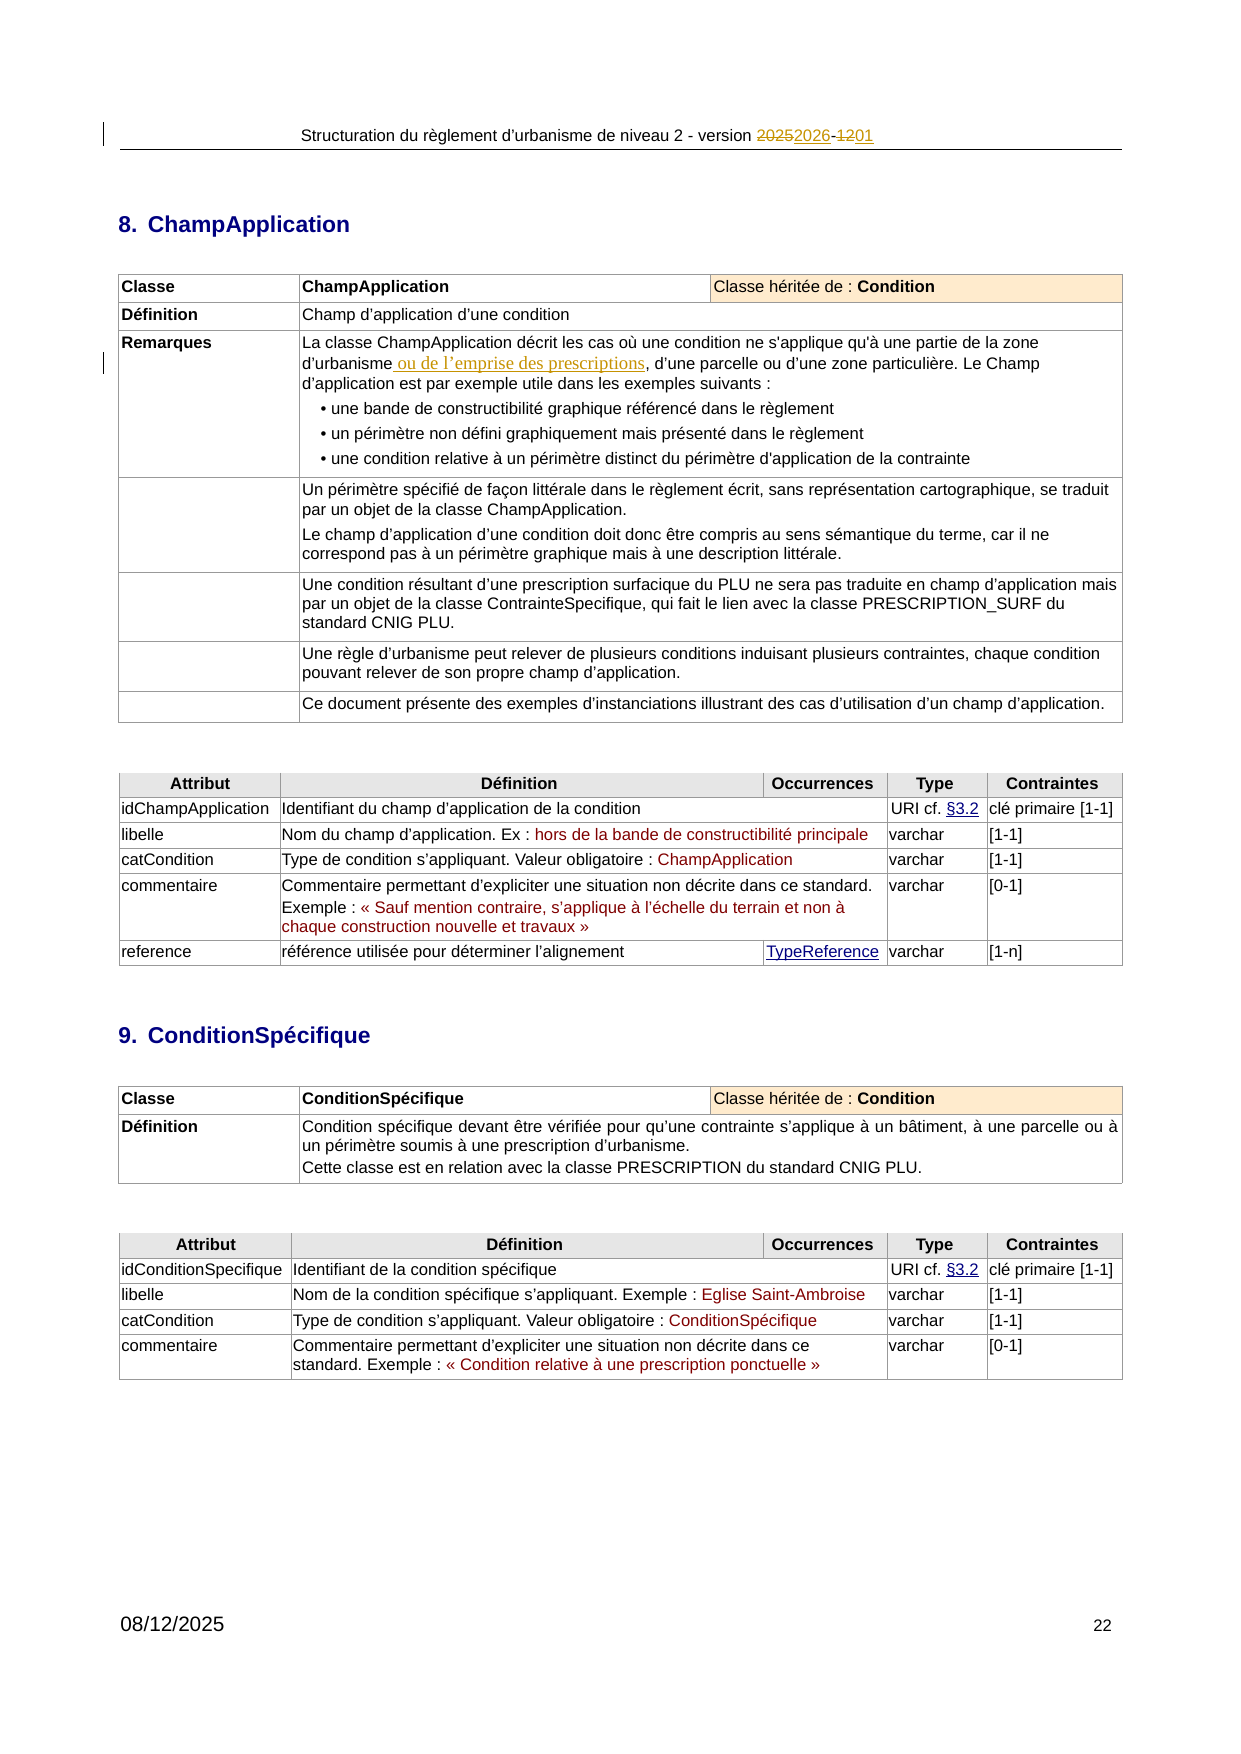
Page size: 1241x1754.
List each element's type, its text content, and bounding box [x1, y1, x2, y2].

table_cell [0-1] [988, 874, 1122, 940]
table_cell Champ d’application d’une condition [300, 303, 1122, 330]
table_cell [119, 692, 299, 722]
table_cell idChampApplication [120, 798, 280, 822]
table_header Classe [119, 275, 299, 302]
table_header Classe [119, 1087, 299, 1114]
table_cell varchar [888, 1310, 987, 1334]
table_cell clé primaire [1-1] [988, 798, 1122, 822]
table_cell Ce document présente des exemples d’instanciations illustrant des cas d’utilisation d’un champ d’application. [300, 692, 1122, 722]
table_cell [1-1] [988, 823, 1122, 848]
table_cell Définition [119, 1115, 299, 1183]
table_header Attribut [120, 1233, 291, 1258]
table_header Définition [292, 1233, 763, 1258]
table_cell URI cf. §3.2 [888, 798, 987, 822]
table_cell Identifiant de la condition spécifique [292, 1259, 887, 1283]
table_header Classe héritée de : Condition [711, 1087, 1122, 1114]
table_cell [119, 573, 299, 641]
table_cell URI cf. §3.2 [888, 1259, 987, 1283]
table_cell varchar [888, 849, 987, 873]
table_cell varchar [888, 1335, 987, 1378]
table_header Type [888, 1233, 987, 1258]
subtitle ConditionSpécifique [118, 1022, 1122, 1049]
table_header Attribut [120, 773, 280, 797]
table_header Contraintes [988, 1233, 1122, 1258]
table_cell [1-1] [988, 1310, 1122, 1334]
table_cell Condition spécifique devant être vérifiée pour qu’une contrainte s’applique à un bâtiment, à une parcelle ou à un périmètre soumis à une prescription d’urbanisme. Cette classe est en relation avec la classe PRESCRIPTION du standard CNIG PLU. [300, 1115, 1122, 1183]
table_header Occurrences [764, 773, 887, 797]
table_cell La classe ChampApplication décrit les cas où une condition ne s'applique qu'à une partie de la zone d’urbanisme ou de l’emprise des prescriptions, d’une parcelle ou d’une zone particulière. Le Champ d’application est par exemple utile dans les exemples suivants : • une bande de constructibilité graphique référencé dans le règlement • un périmètre non défini graphiquement mais présenté dans le règlement • une condition relative à un périmètre distinct du périmètre d'application de la contrainte [300, 331, 1122, 477]
table_cell [119, 642, 299, 691]
table_cell catCondition [120, 849, 280, 873]
table_cell ‍commentaire [120, 1335, 291, 1378]
subtitle ChampApplication [118, 211, 1122, 237]
table_header Définition [281, 773, 763, 797]
table_cell Identifiant du champ d’application de la condition [281, 798, 887, 822]
table_cell Remarques [119, 331, 299, 477]
table_cell [1-1] [988, 1284, 1122, 1308]
table_cell Commentaire permettant d’expliciter une situation non décrite dans ce standard. Exemple : « Condition relative à une prescription ponctuelle » [292, 1335, 887, 1378]
table_cell [1-n] [988, 941, 1122, 965]
table_cell idConditionSpecifique [120, 1259, 291, 1283]
table_cell Nom de la condition spécifique s’appliquant. Exemple : Eglise Saint-Ambroise [292, 1284, 887, 1308]
table_cell ‍commentaire [120, 874, 280, 940]
table_header Contraintes [988, 773, 1122, 797]
table_cell Un périmètre spécifié de façon littérale dans le règlement écrit, sans représentation cartographique, se traduit par un objet de la classe ChampApplication. Le champ d’application d’une condition doit donc être compris au sens sémantique du terme, car il ne correspond pas à un périmètre graphique mais à une description littérale. [300, 478, 1122, 572]
table_cell Une règle d’urbanisme peut relever de plusieurs conditions induisant plusieurs contraintes, chaque condition pouvant relever de son propre champ d’application. [300, 642, 1122, 691]
table_cell varchar [888, 823, 987, 848]
table_header ChampApplication [300, 275, 710, 302]
table_cell Type de condition s’appliquant. Valeur obligatoire : ChampApplication [281, 849, 887, 873]
table_cell Une condition résultant d’une prescription surfacique du PLU ne sera pas traduite en champ d’application mais par un objet de la classe ContrainteSpecifique, qui fait le lien avec la classe PRESCRIPTION_SURF du standard CNIG PLU. [300, 573, 1122, 641]
table_cell TypeReference [764, 941, 887, 965]
table_header Occurrences [764, 1233, 887, 1258]
table_cell Commentaire permettant d’expliciter une situation non décrite dans ce standard. Exemple : « Sauf mention contraire, s’applique à l’échelle du terrain et non à chaque construction nouvelle et travaux » [281, 874, 887, 940]
table_header Type [888, 773, 987, 797]
table_cell varchar [888, 874, 987, 940]
table_cell [1-1] [988, 849, 1122, 873]
table_cell [119, 478, 299, 572]
table_cell catCondition [120, 1310, 291, 1334]
table_cell varchar [888, 941, 987, 965]
table_cell Nom du champ d’application. Ex : hors de la bande de constructibilité principale [281, 823, 887, 848]
table_cell [0-1] [988, 1335, 1122, 1378]
table_cell reference [120, 941, 280, 965]
table_cell clé primaire [1-1] [988, 1259, 1122, 1283]
table_header Classe héritée de : Condition [711, 275, 1122, 302]
table_cell libelle [120, 1284, 291, 1308]
table_header ConditionSpécifique [300, 1087, 710, 1114]
table_cell Type de condition s’appliquant. Valeur obligatoire : ConditionSpécifique [292, 1310, 887, 1334]
table_cell référence utilisée pour déterminer l’alignement [281, 941, 763, 965]
table_cell varchar [888, 1284, 987, 1308]
table_cell libelle [120, 823, 280, 848]
table_cell Définition [119, 303, 299, 330]
